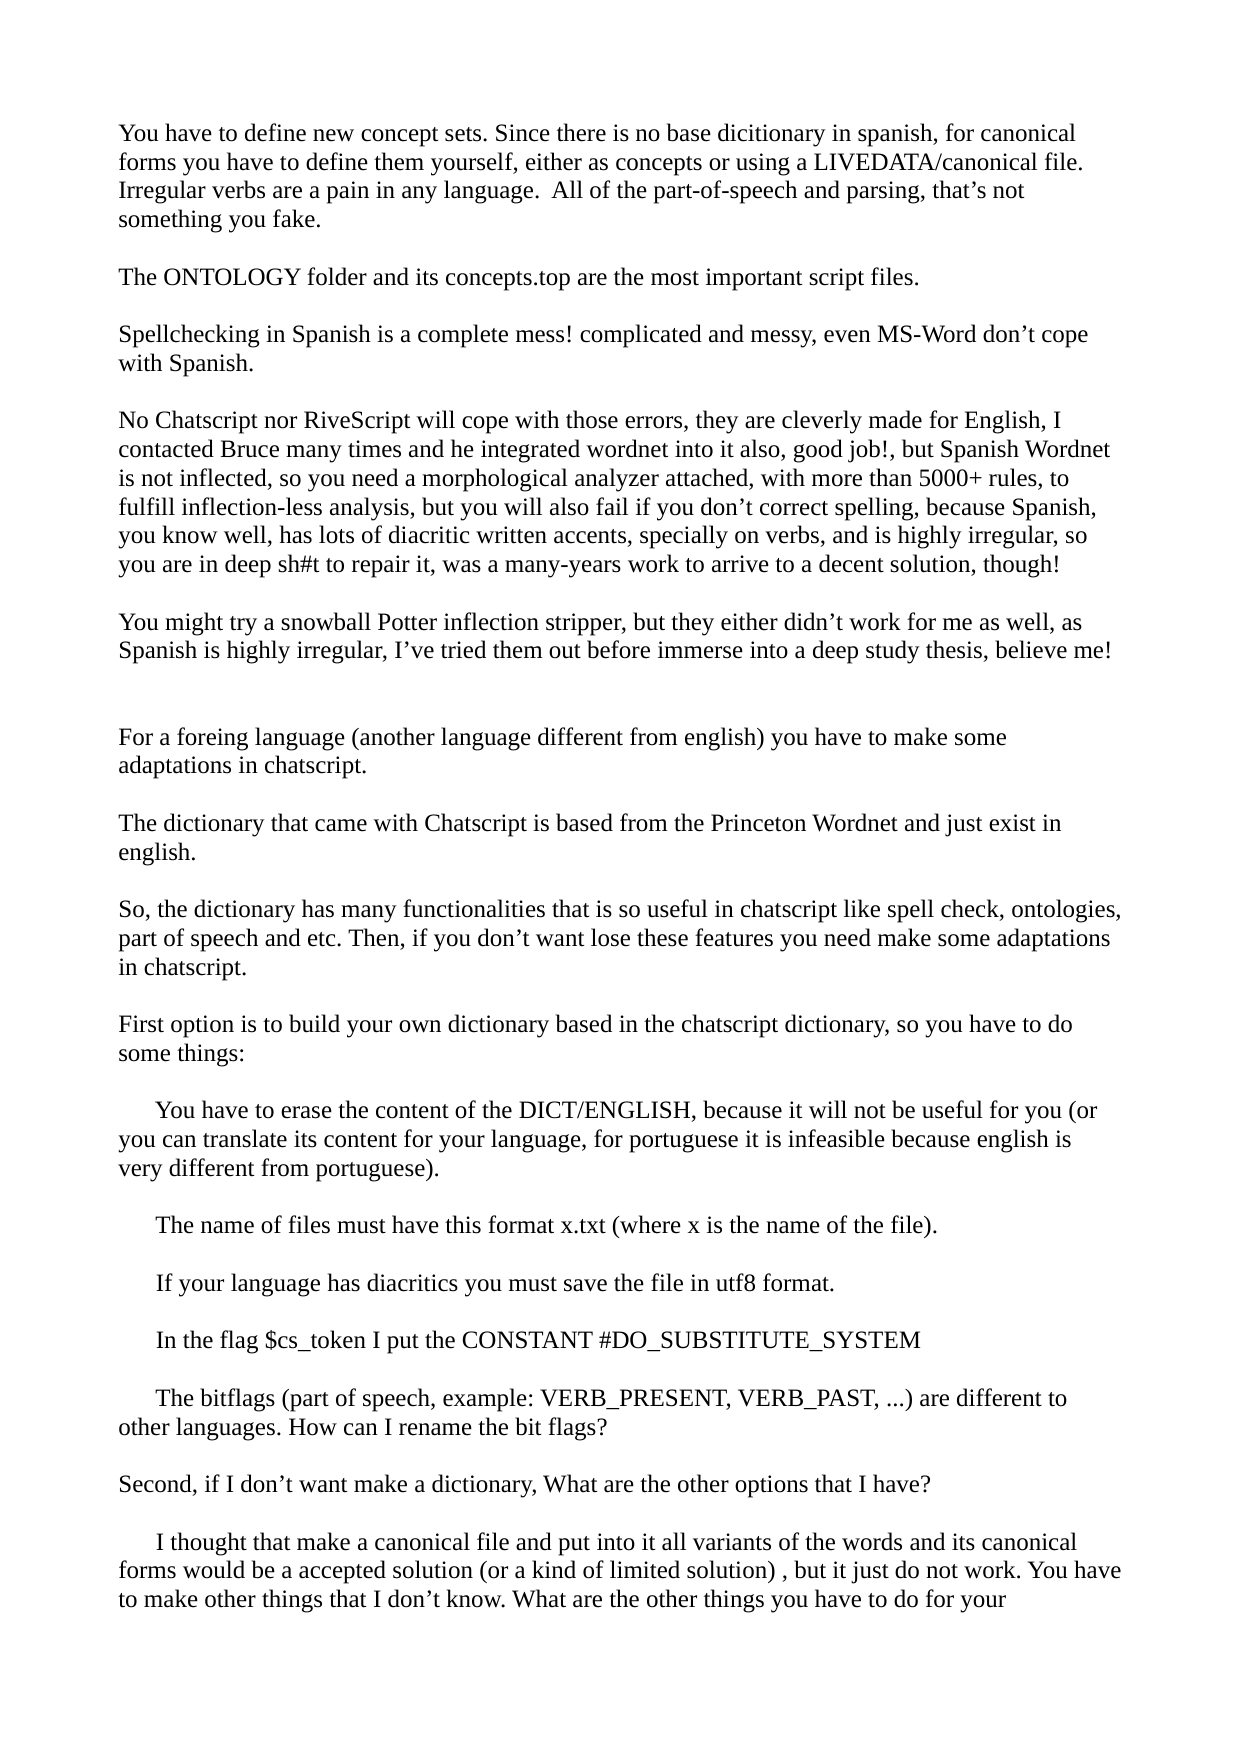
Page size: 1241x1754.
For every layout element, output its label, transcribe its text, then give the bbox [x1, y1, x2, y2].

text I thought that make a canonical file and put into it all variants of the words and its canonical forms would be a accepted solution (or a kind of limited solution) , but it just do not work. You have to make other things that I don’t know. What are the other things you have to do for your [118, 1527, 1122, 1613]
text First option is to build your own dictionary based in the chatscript dictionary, so you have to do some things: [118, 1009, 1122, 1067]
text The dictionary that came with Chatscript is based from the Princeton Wordnet and just exist in english. [118, 808, 1122, 866]
text The ONTOLOGY folder and its concepts.top are the most important script files. [118, 262, 1122, 291]
text In the flag $cs_token I put the CONSTANT #DO_SUBSTITUTE_SYSTEM [118, 1326, 1122, 1354]
text For a foreing language (another language different from english) you have to make some adaptations in chatscript. [118, 722, 1122, 779]
text The bitflags (part of speech, example: VERB_PRESENT, VERB_PAST, ...) are different to other languages. How can I rename the bit flags? [118, 1383, 1122, 1441]
text Second, if I don’t want make a dictionary, What are the other options that I have? [118, 1469, 1122, 1498]
text You might try a snowball Potter inflection stripper, but they either didn’t work for me as well, as Spanish is highly irregular, I’ve tried them out before immerse into a deep study thesis, believe me! [118, 607, 1122, 664]
text So, the dictionary has many functionalities that is so useful in chatscript like spell check, ontologies, part of speech and etc. Then, if you don’t want lose these features you need make some adaptations in chatscript. [118, 894, 1122, 981]
text If your language has diacritics you must save the file in utf8 format. [118, 1268, 1122, 1297]
text No Chatscript nor RiveScript will cope with those errors, they are cleverly made for English, I contacted Bruce many times and he integrated wordnet into it also, good job!, but Spanish Wordnet is not inflected, so you need a morphological analyzer attached, with more than 5000+ rules, to fulfill inflection-less analysis, but you will also fail if you don’t correct spelling, because Spanish, you know well, has lots of diacritic written accents, specially on verbs, and is highly irregular, so you are in deep sh#t to repair it, was a many-years work to arrive to a decent solution, though! [118, 406, 1122, 578]
text You have to erase the content of the DICT/ENGLISH, because it will not be useful for you (or you can translate its content for your language, for portuguese it is infeasible because english is very different from portuguese). [118, 1096, 1122, 1182]
text The name of files must have this format x.txt (where x is the name of the file). [118, 1211, 1122, 1239]
text Spellchecking in Spanish is a complete mess! complicated and messy, even MS-Word don’t cope with Spanish. [118, 319, 1122, 377]
text You have to define new concept sets. Since there is no base dicitionary in spanish, for canonical forms you have to define them yourself, either as concepts or using a LIVEDATA/canonical file. Irregular verbs are a pain in any language. All of the part-of-speech and parsing, that’s not something you fake. [118, 118, 1122, 233]
